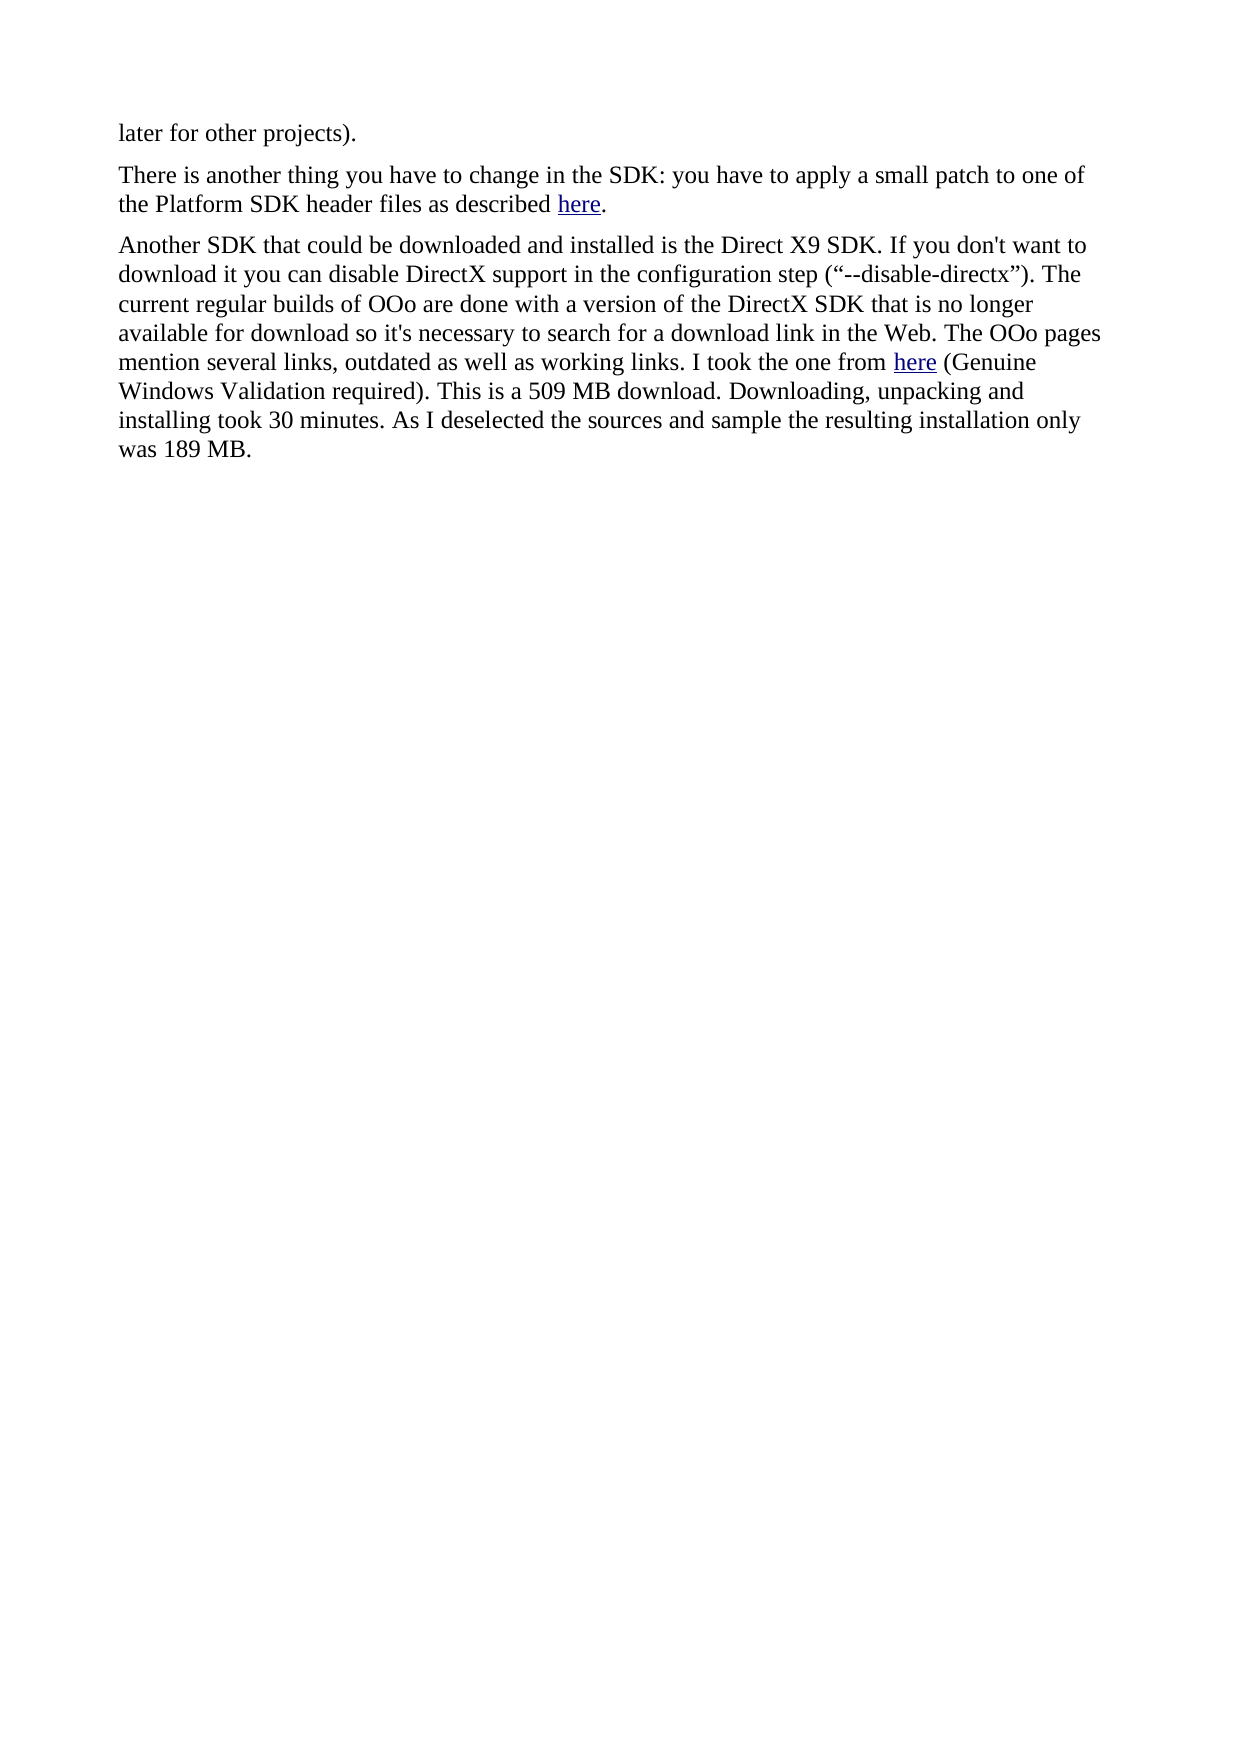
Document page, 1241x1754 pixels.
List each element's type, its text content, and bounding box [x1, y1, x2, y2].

text There is another thing you have to change in the SDK: you have to apply a small patch to one of the Platform SDK header files as described here. [118, 160, 1122, 218]
text Another SDK that could be downloaded and installed is the Direct X9 SDK. If you don't want to download it you can disable DirectX support in the configuration step (“--disable-directx”). The current regular builds of OOo are done with a version of the DirectX SDK that is no longer available for download so it's necessary to search for a download link in the Web. The OOo pages mention several links, outdated as well as working links. I took the one from here (Genuine Windows Validation required). This is a 509 MB download. Downloading, unpacking and installing took 30 minutes. As I deselected the sources and sample the resulting installation only was 189 MB. [118, 230, 1122, 463]
text later for other projects). [118, 118, 1122, 147]
